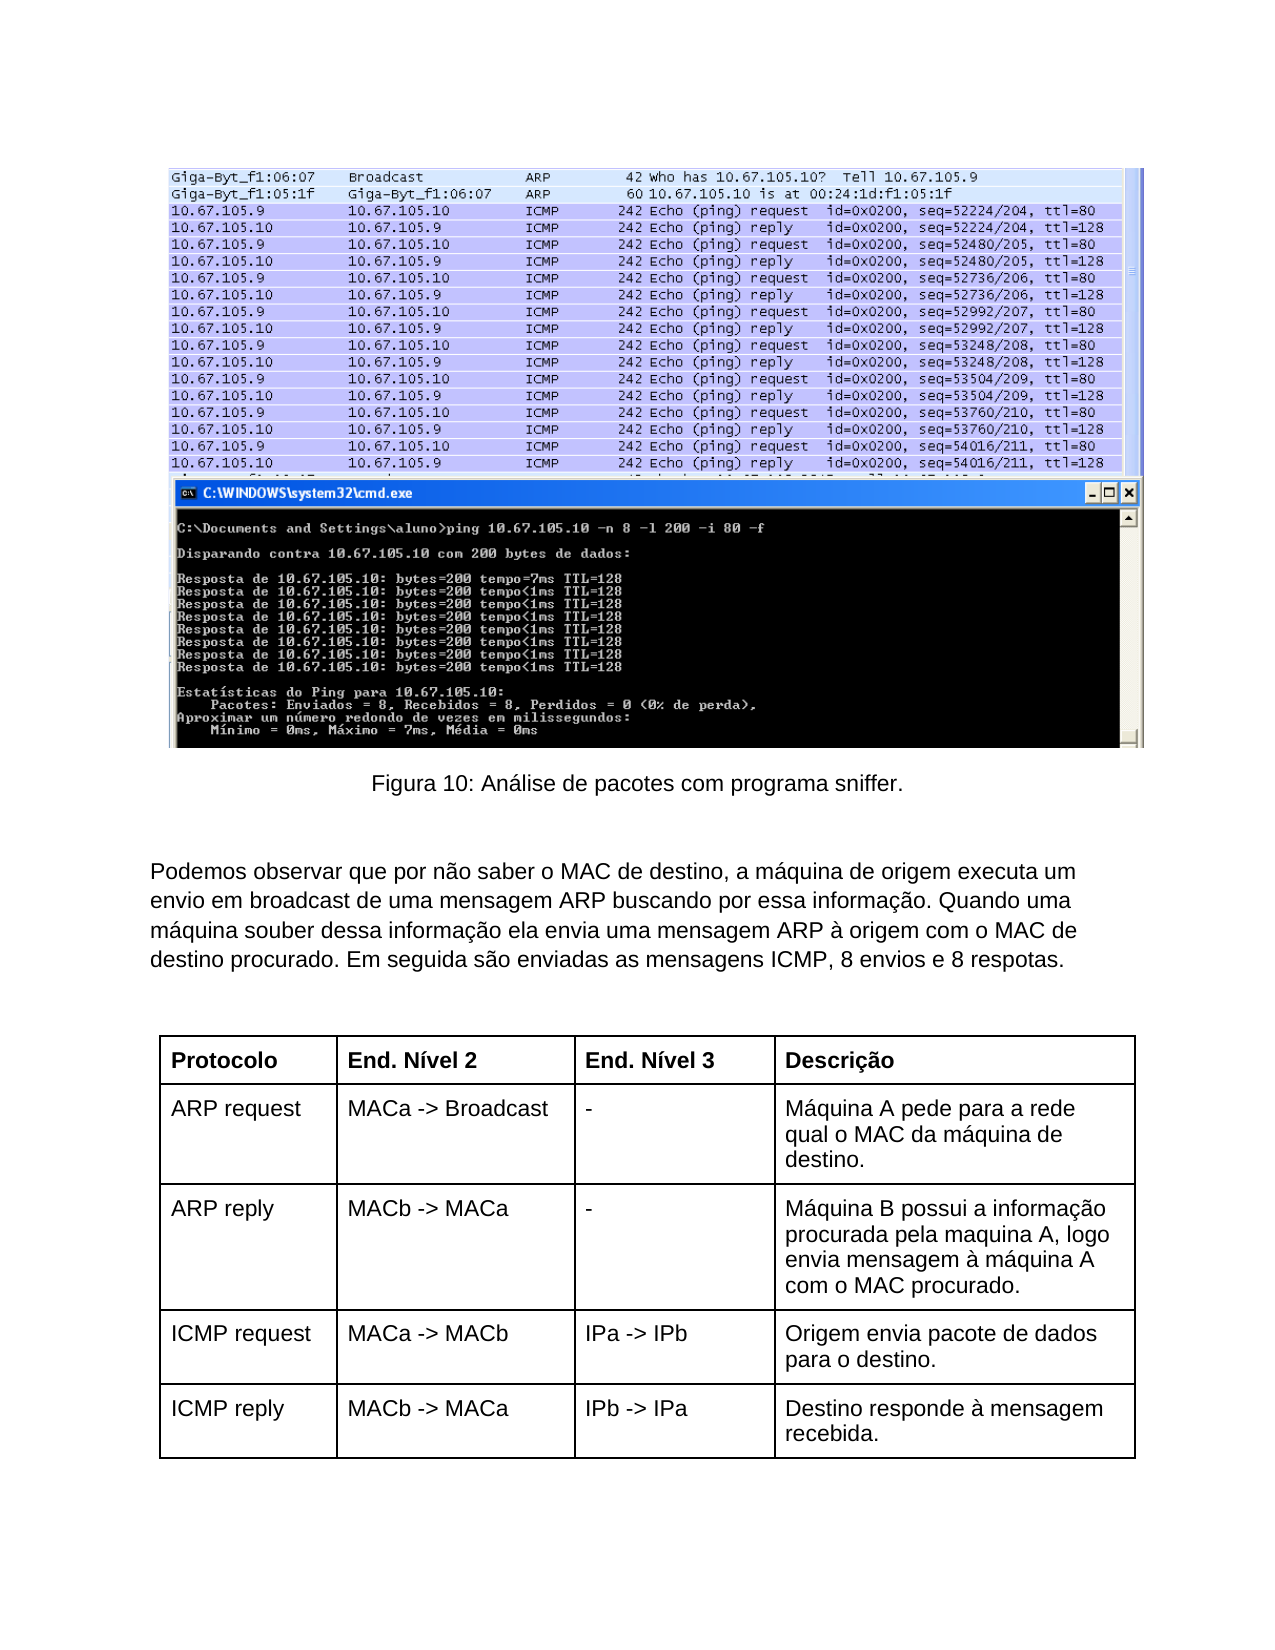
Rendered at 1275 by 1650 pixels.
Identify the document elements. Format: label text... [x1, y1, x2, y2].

table_cell Destino responde à mensagem recebida. [776, 1385, 1134, 1457]
table_cell IPa -> IPb [576, 1311, 774, 1383]
text Podemos observar que por não saber o MAC de destino, a máquina de origem executa um envio em broadcast de uma mensagem ARP buscando por essa informação. Quando uma máquina souber dessa informação ela envia uma mensagem ARP à origem com o MAC de destino procurado. Em seguida são enviadas as mensagens ICMP, 8 envios e 8 respotas. [150, 858, 1125, 972]
table_cell Máquina B possui a informação procurada pela maquina A, logo envia mensagem à máquina A com o MAC procurado. [776, 1185, 1134, 1308]
table_cell MACa -> Broadcast [338, 1085, 574, 1183]
table_cell Origem envia pacote de dados para o destino. [776, 1311, 1134, 1383]
table_cell ICMP request [161, 1311, 336, 1383]
table_cell Máquina A pede para a rede qual o MAC da máquina de destino. [776, 1085, 1134, 1183]
table_cell IPb -> IPa [576, 1385, 774, 1457]
table_cell ICMP reply [161, 1385, 336, 1457]
table_cell MACb -> MACa [338, 1385, 574, 1457]
text Figura 10: Análise de pacotes com programa sniffer. [150, 770, 1125, 796]
table_header Descrição [776, 1037, 1134, 1083]
picture [168, 168, 1144, 748]
table_cell - [576, 1185, 774, 1308]
table_cell ARP reply [161, 1185, 336, 1308]
table_header End. Nível 2 [338, 1037, 574, 1083]
table_cell - [576, 1085, 774, 1183]
table_header End. Nível 3 [576, 1037, 774, 1083]
table_cell MACa -> MACb [338, 1311, 574, 1383]
table_cell ARP request [161, 1085, 336, 1183]
table_cell MACb -> MACa [338, 1185, 574, 1308]
table_header Protocolo [161, 1037, 336, 1083]
